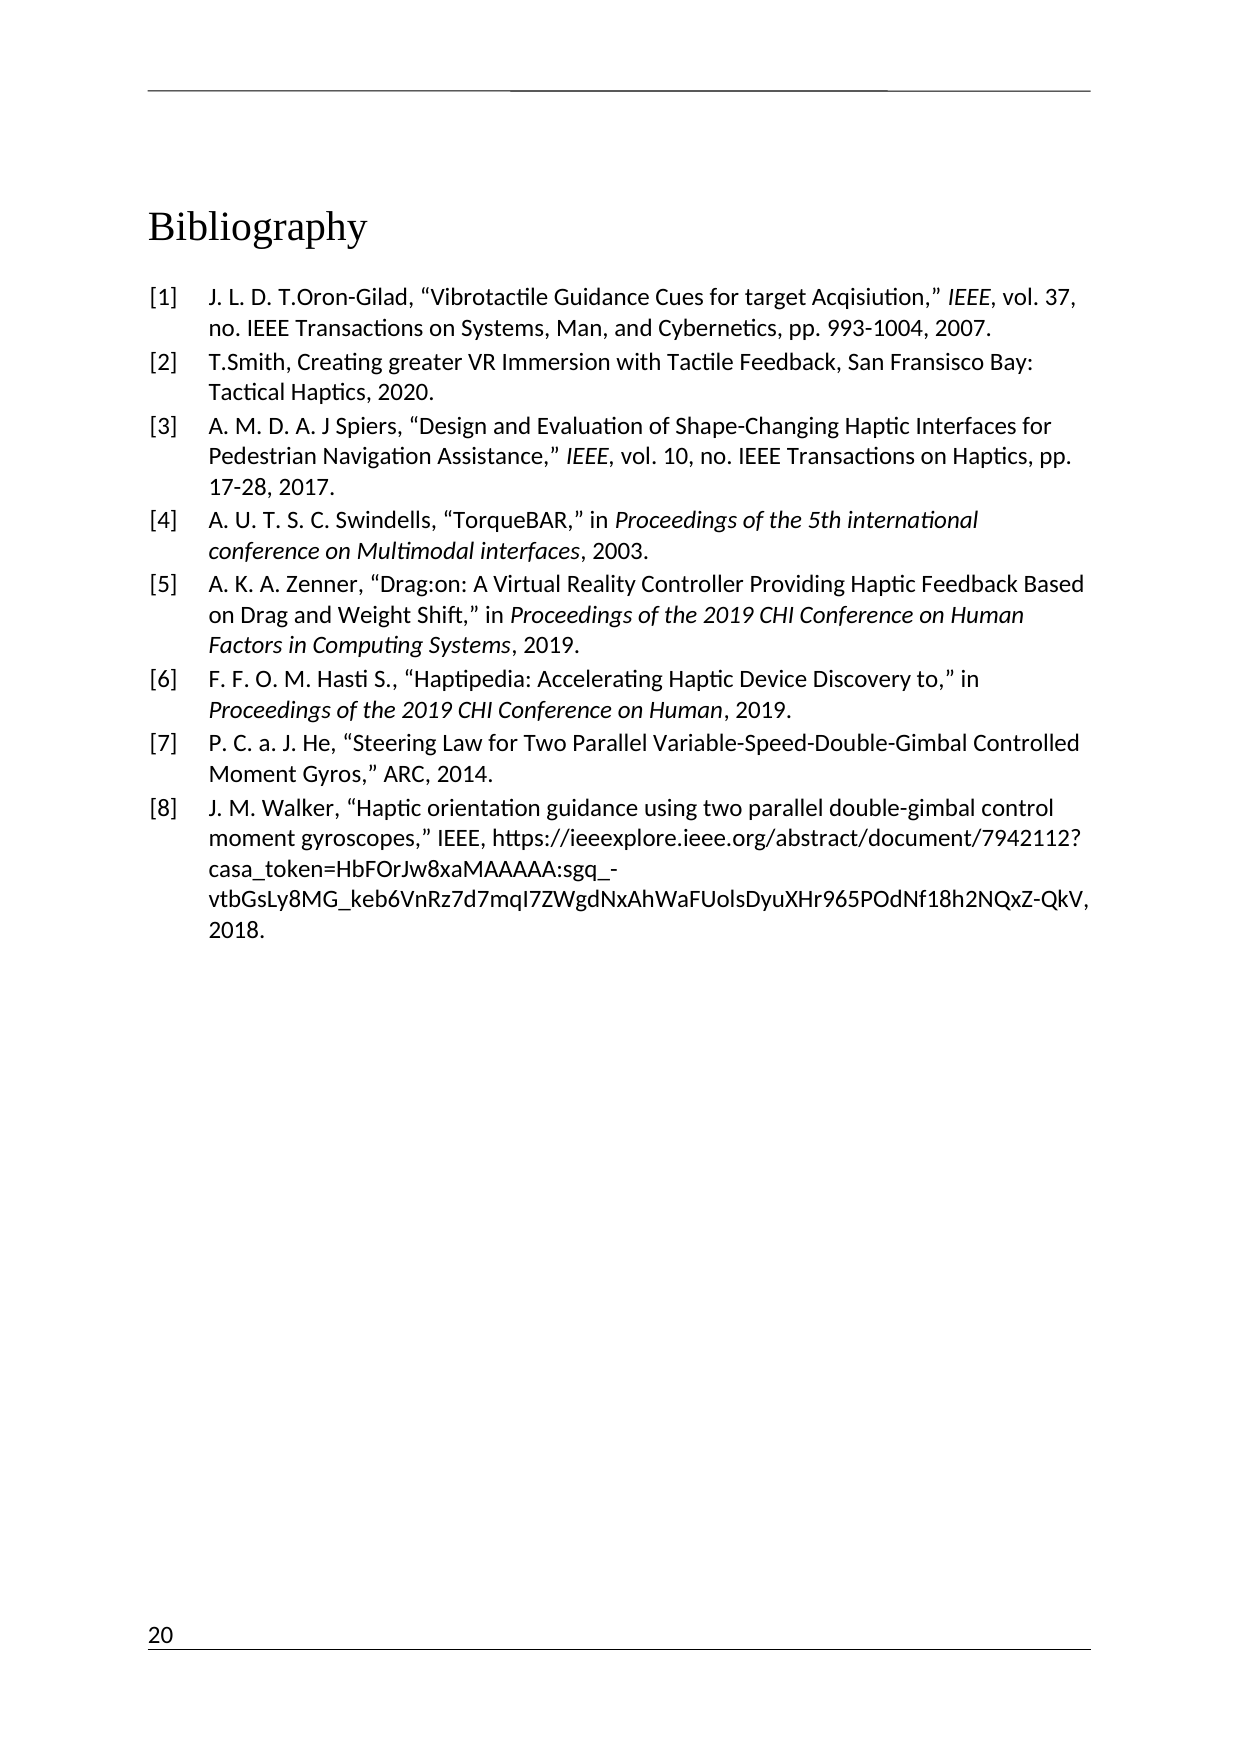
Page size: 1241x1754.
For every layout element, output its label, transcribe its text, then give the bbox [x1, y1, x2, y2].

table_cell [7] [148, 726, 207, 790]
table_cell [5] [148, 567, 207, 662]
table_cell F. F. O. M. Hasti S., “Haptipedia: Accelerating Haptic Device Discovery to,” in Proceedings of the 2019 CHI Conference on Human, 2019. [207, 662, 1092, 726]
table_cell A. U. T. S. C. Swindells, “TorqueBAR,” in Proceedings of the 5th international conference on Multimodal interfaces, 2003. [207, 503, 1092, 567]
subtitle Bibliography [148, 201, 1092, 249]
table_cell [3] [148, 408, 207, 503]
table_cell A. K. A. Zenner, “Drag:on: A Virtual Reality Controller Providing Haptic Feedback Based on Drag and Weight Shift,” in Proceedings of the 2019 CHI Conference on Human Factors in Computing Systems, 2019. [207, 567, 1092, 662]
table_cell P. C. a. J. He, “Steering Law for Two Parallel Variable-Speed-Double-Gimbal Controlled Moment Gyros,” ARC, 2014. [207, 726, 1092, 790]
table_cell [8] [148, 790, 207, 946]
table_cell T.Smith, Creating greater VR Immersion with Tactile Feedback, San Fransisco Bay: Tactical Haptics, 2020. [207, 344, 1092, 408]
table_cell A. M. D. A. J Spiers, “Design and Evaluation of Shape-Changing Haptic Interfaces for Pedestrian Navigation Assistance,” IEEE, vol. 10, no. IEEE Transactions on Haptics, pp. 17-28, 2017. [207, 408, 1092, 503]
table_cell [2] [148, 344, 207, 408]
table_header [1] [148, 280, 207, 344]
table_header J. L. D. T.Oron-Gilad, “Vibrotactile Guidance Cues for target Acqisiution,” IEEE, vol. 37, no. IEEE Transactions on Systems, Man, and Cybernetics, pp. 993-1004, 2007. [207, 280, 1092, 344]
table_cell J. M. Walker, “Haptic orientation guidance using two parallel double-gimbal control moment gyroscopes,” IEEE, https://ieeexplore.ieee.org/abstract/document/7942112?casa_token=HbFOrJw8xaMAAAAA:sgq_-vtbGsLy8MG_keb6VnRz7d7mqI7ZWgdNxAhWaFUolsDyuXHr965POdNf18h2NQxZ-QkV, 2018. [207, 790, 1092, 946]
table_cell [6] [148, 662, 207, 726]
table_cell [4] [148, 503, 207, 567]
